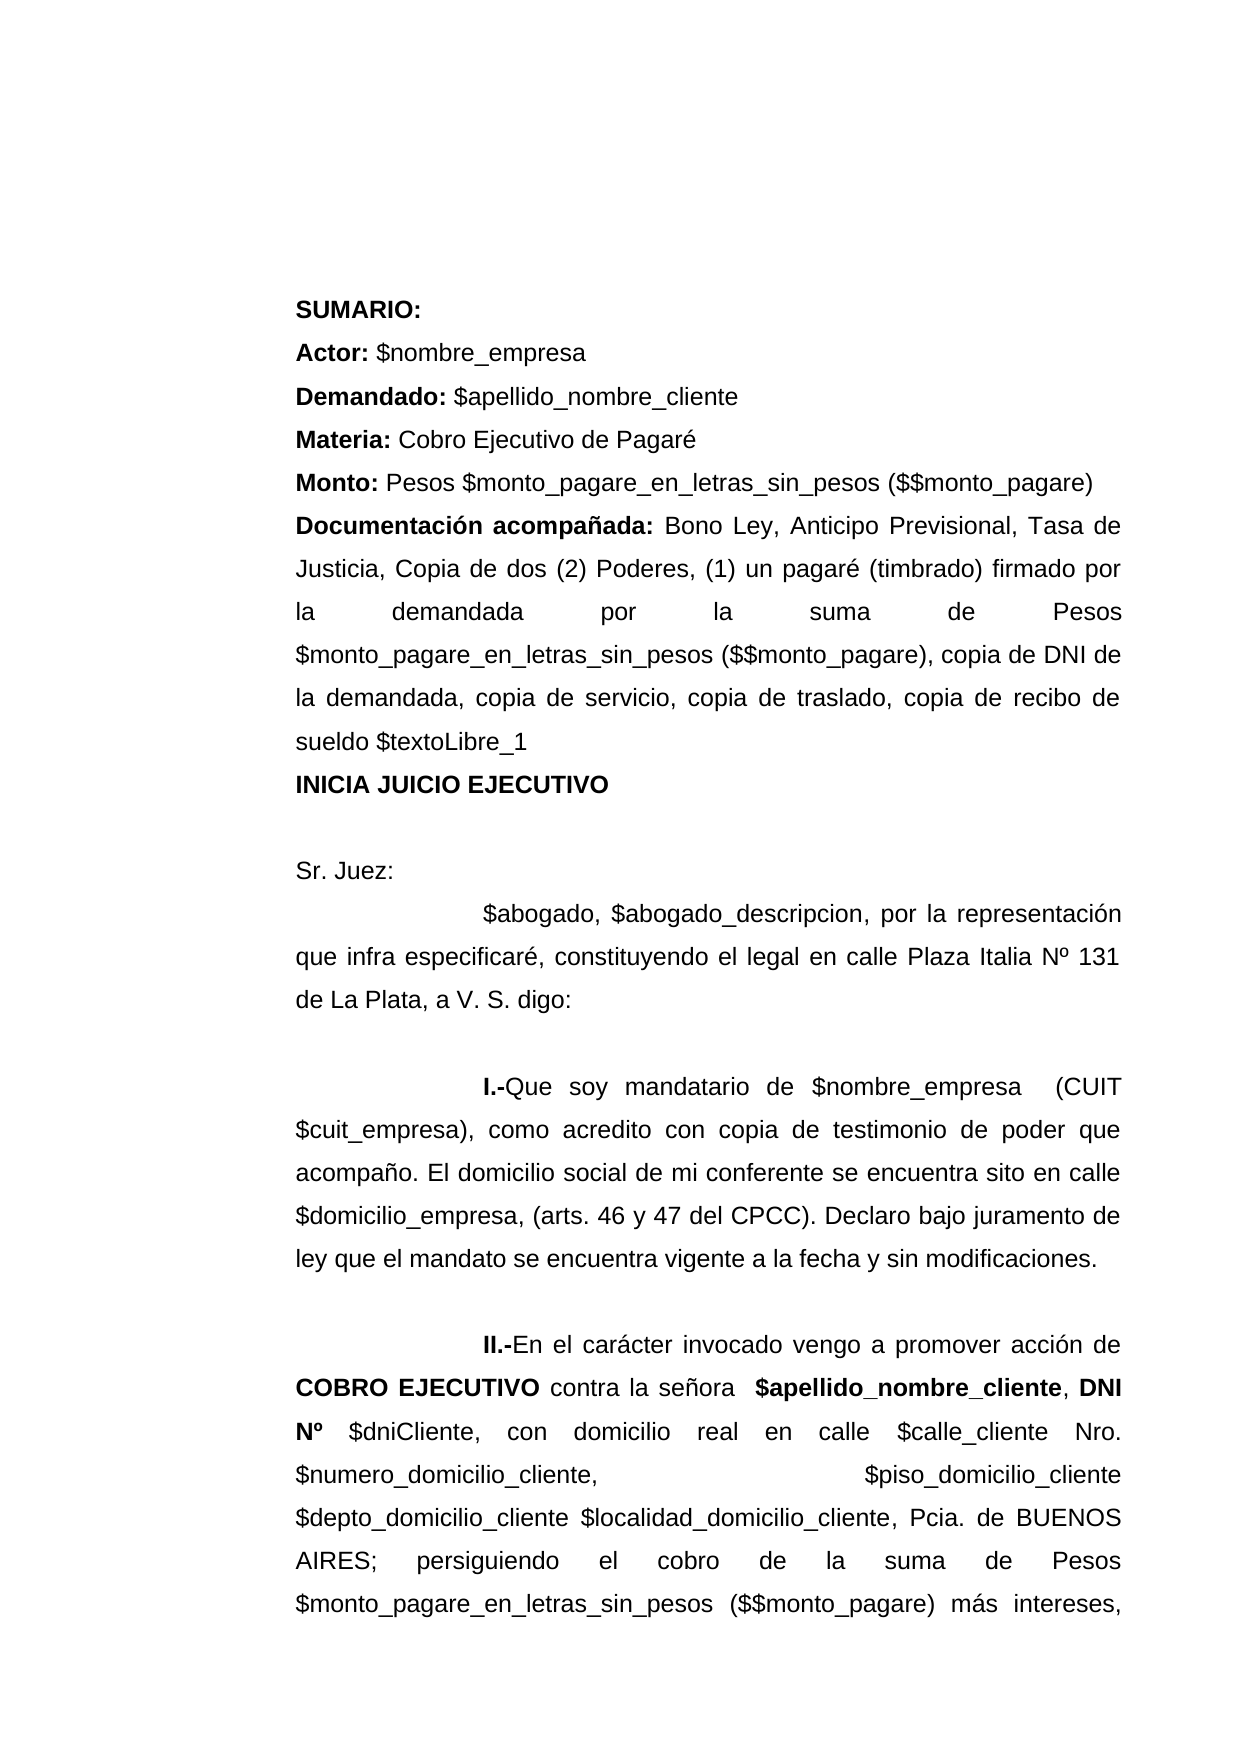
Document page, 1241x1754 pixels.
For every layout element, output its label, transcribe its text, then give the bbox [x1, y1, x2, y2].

text II.-En el carácter invocado vengo a promover acción de COBRO EJECUTIVO contra la señora $apellido_nombre_cliente, DNI Nº $dniCliente, con domicilio real en calle $calle_cliente Nro. $numero_domicilio_cliente, $piso_domicilio_cliente $depto_domicilio_cliente $localidad_domicilio_cliente, Pcia. de BUENOS AIRES; persiguiendo el cobro de la suma de Pesos $monto_pagare_en_letras_sin_pesos ($$monto_pagare) más intereses, [295, 1330, 1122, 1618]
text Actor: $nombre_empresa [295, 338, 1122, 367]
text Sr. Juez: [295, 856, 1122, 885]
text I.-Que soy mandatario de $nombre_empresa (CUIT $cuit_empresa), como acredito con copia de testimonio de poder que acompaño. El domicilio social de mi conferente se encuentra sito en calle $domicilio_empresa, (arts. 46 y 47 del CPCC). Declaro bajo juramento de ley que el mandato se encuentra vigente a la fecha y sin modificaciones. [295, 1072, 1122, 1273]
text $abogado, $abogado_descripcion, por la representación que infra especificaré, constituyendo el legal en calle Plaza Italia Nº 131 de La Plata, a V. S. digo: [295, 899, 1122, 1014]
text Documentación acompañada: Bono Ley, Anticipo Previsional, Tasa de Justicia, Copia de dos (2) Poderes, (1) un pagaré (timbrado) firmado por la demandada por la suma de pesos $monto_pagare_en_letras_sin_pesos ($$monto_pagare), copia de DNI de la demandada, copia de servicio, copia de traslado, copia de recibo de sueldo $textoLibre_1 [295, 511, 1122, 755]
text Monto: pesos $monto_pagare_en_letras_sin_pesos ($$monto_pagare) [295, 468, 1122, 497]
text Materia: Cobro Ejecutivo de Pagaré [295, 425, 1122, 453]
text SUMARIO: [295, 295, 1122, 324]
text Demandado: $apellido_nombre_cliente [295, 382, 1122, 410]
text INICIA JUICIO EJECUTIVO [295, 770, 1122, 798]
